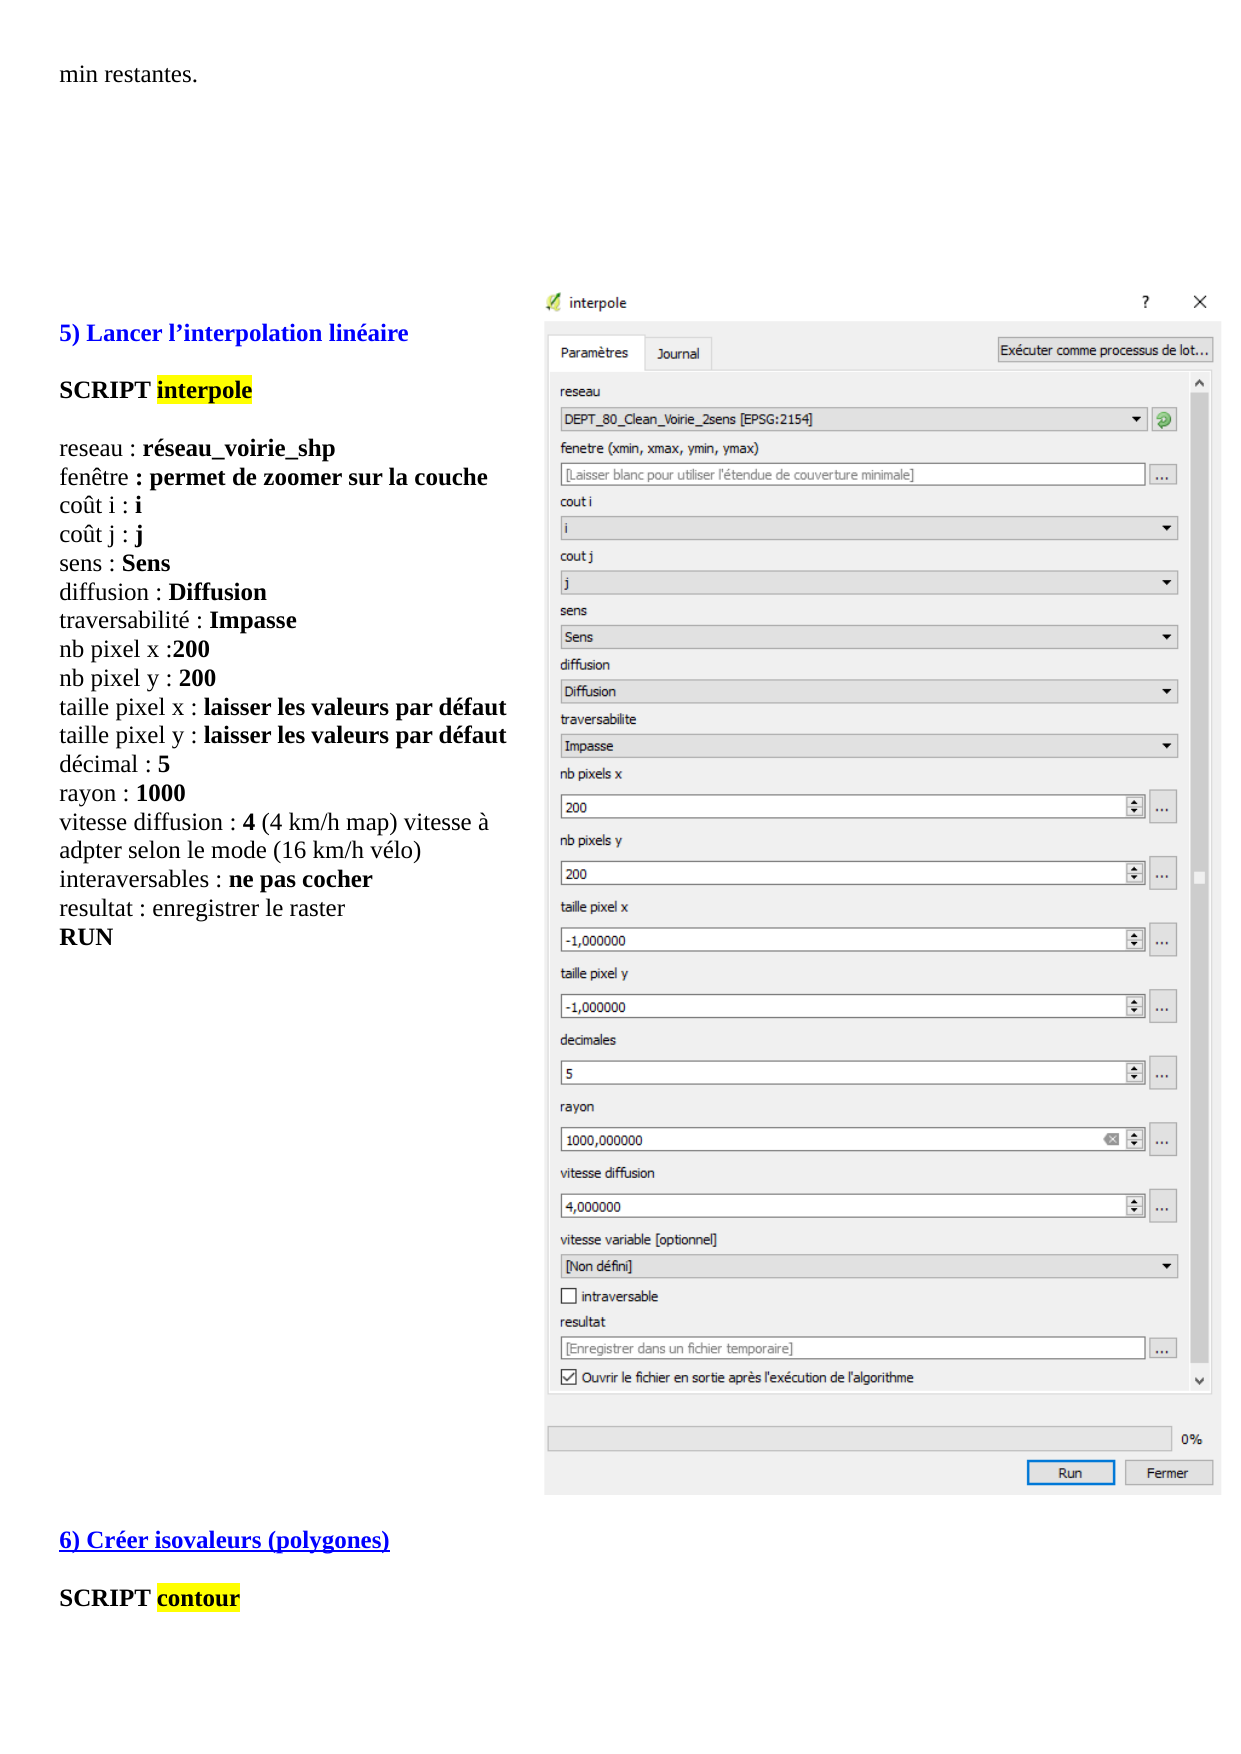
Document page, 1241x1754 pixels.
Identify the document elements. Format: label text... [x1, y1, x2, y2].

text diffusion : Diffusion [59, 577, 544, 605]
text min restantes. [59, 59, 1181, 88]
text 6) Créer isovaleurs (polygones) [59, 1525, 1181, 1554]
text SCRIPT interpole [59, 375, 544, 404]
text vitesse diffusion : 4 (4 km/h map) vitesse à adpter selon le mode (16 km/h vélo) [59, 807, 544, 864]
text traversabilité : Impasse [59, 605, 544, 634]
text 5) Lancer l’interpolation linéaire [59, 318, 544, 347]
text sens : Sens [59, 548, 544, 577]
text coût j : j [59, 519, 544, 548]
text resultat : enregistrer le raster [59, 893, 544, 922]
text taille pixel x : laisser les valeurs par défaut [59, 692, 544, 720]
text nb pixel x :200 [59, 634, 544, 663]
text nb pixel y : 200 [59, 663, 544, 692]
text taille pixel y : laisser les valeurs par défaut [59, 720, 544, 749]
text fenêtre : permet de zoomer sur la couche [59, 462, 544, 490]
text RUN [59, 922, 544, 950]
text coût i : i [59, 490, 544, 519]
text reseau : réseau_voirie_shp [59, 433, 544, 462]
text SCRIPT contour [59, 1583, 1181, 1612]
text décimal : 5 [59, 749, 544, 778]
text interaversables : ne pas cocher [59, 864, 544, 893]
text rayon : 1000 [59, 778, 544, 807]
picture [544, 291, 1222, 1495]
